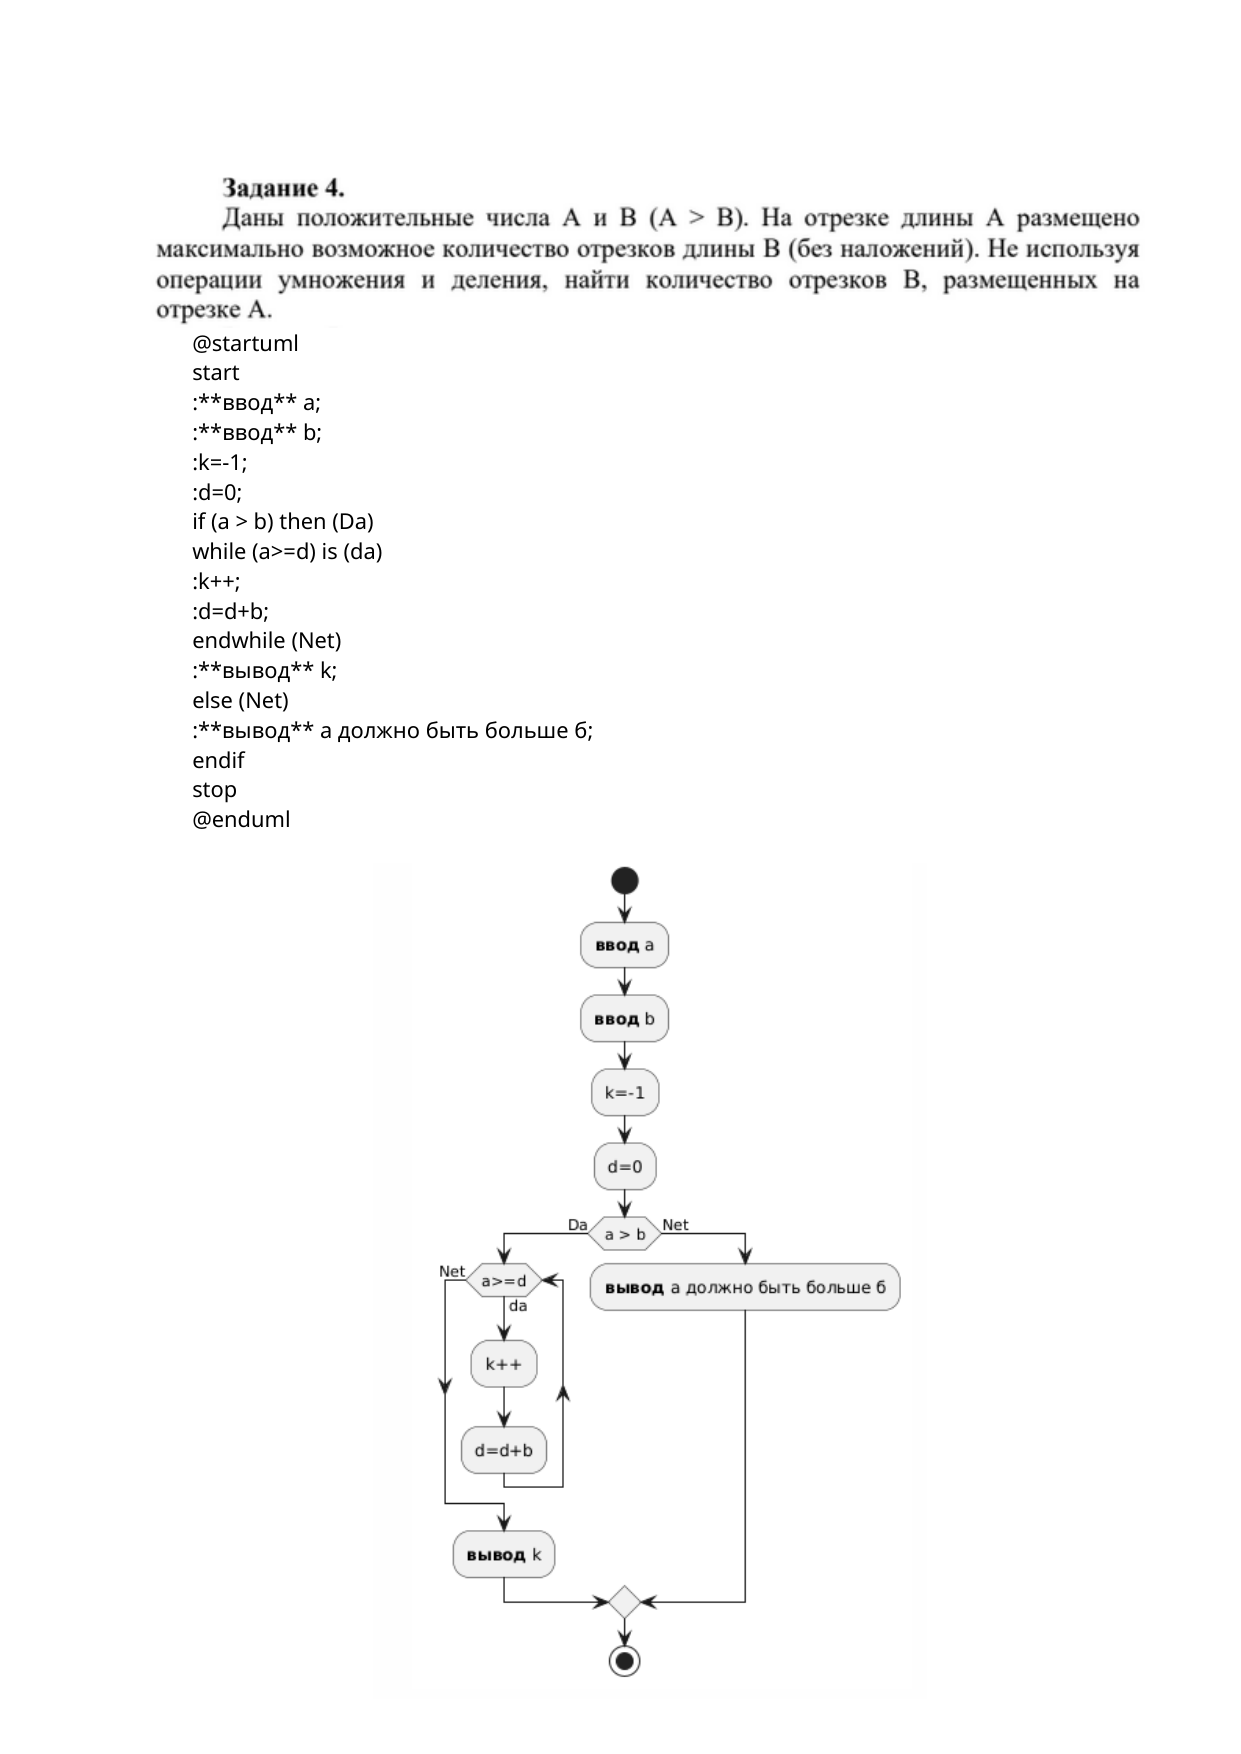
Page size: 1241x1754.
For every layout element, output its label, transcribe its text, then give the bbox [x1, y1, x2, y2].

text :**вывод** k; [118, 655, 1181, 685]
text :**вывод** a должно быть больше б; [118, 715, 1181, 745]
text stop [118, 774, 1181, 804]
text @enduml [118, 804, 1181, 834]
text endwhile (Net) [118, 626, 1181, 655]
text else (Net) [118, 685, 1181, 715]
text :k++; [118, 566, 1181, 596]
text :**ввод** a; [118, 387, 1181, 417]
text :**ввод** b; [118, 417, 1181, 447]
text endif [118, 745, 1181, 774]
text @startuml [118, 178, 1181, 357]
text while (a>=d) is (da) [118, 536, 1181, 566]
text :d=d+b; [118, 596, 1181, 626]
text start [118, 357, 1181, 387]
text if (a > b) then (Da) [118, 506, 1181, 536]
text :d=0; [118, 477, 1181, 506]
text :k=-1; [118, 447, 1181, 477]
